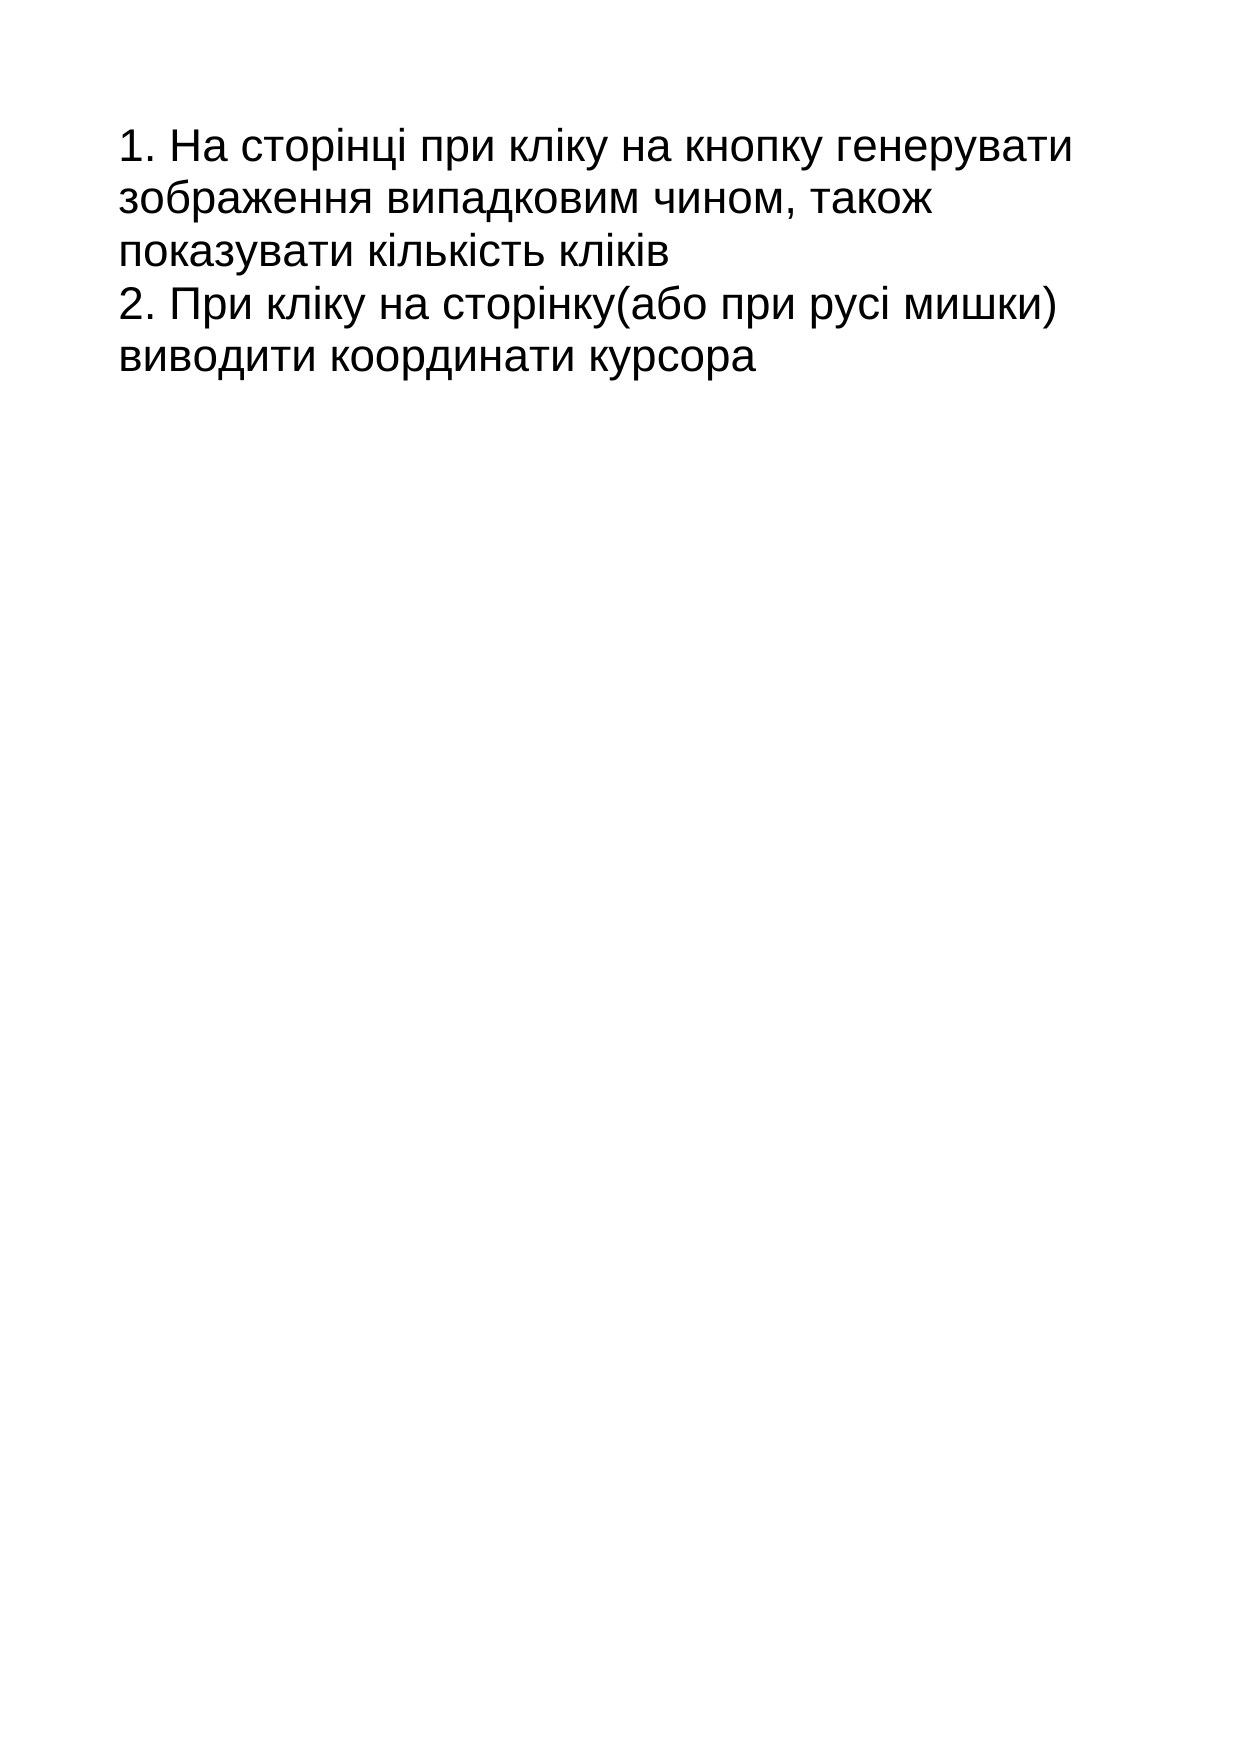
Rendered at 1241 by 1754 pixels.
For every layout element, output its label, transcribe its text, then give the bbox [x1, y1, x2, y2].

text 2. При кліку на сторінку(або при русі мишки) виводити координати курсора [118, 276, 1122, 382]
text 1. На сторінці при кліку на кнопку генерувати зображення випадковим чином, також показувати кількість кліків [118, 118, 1122, 276]
